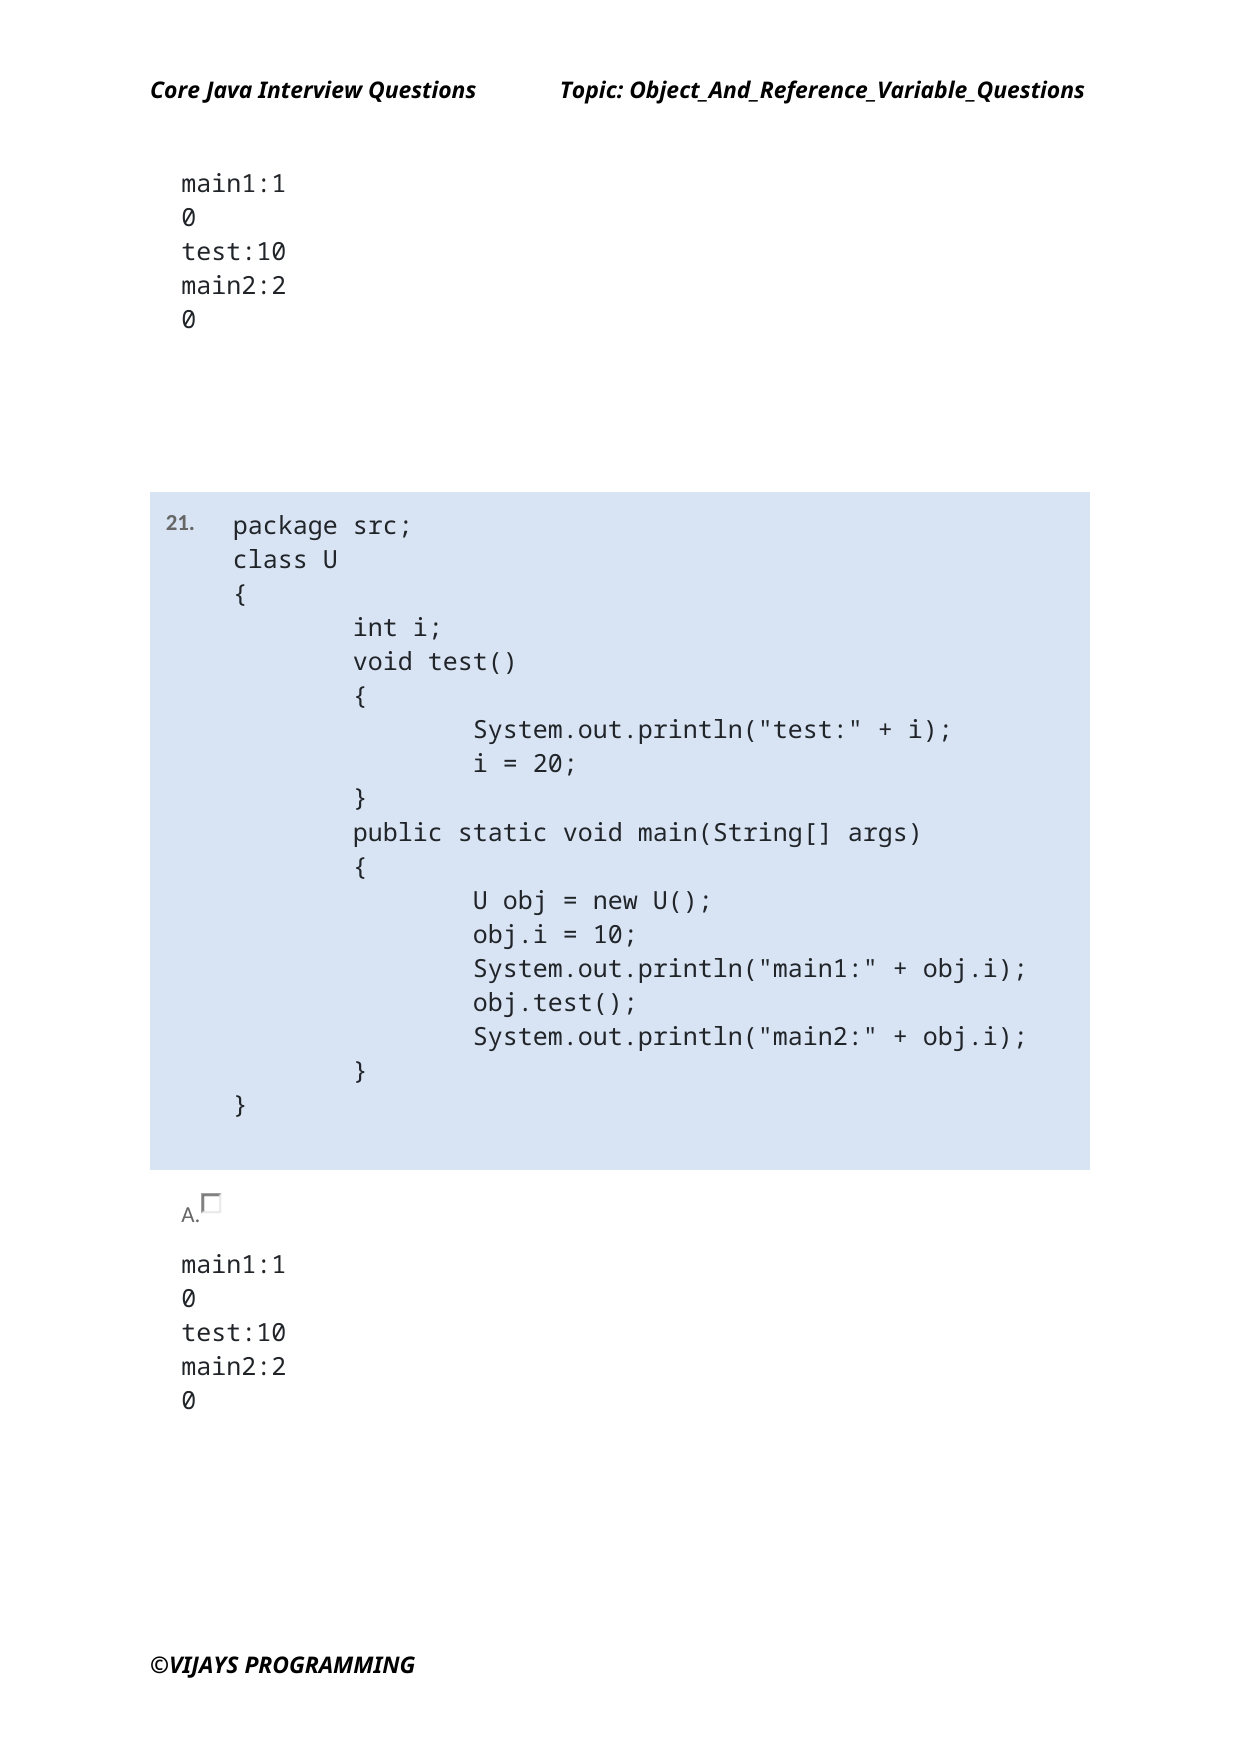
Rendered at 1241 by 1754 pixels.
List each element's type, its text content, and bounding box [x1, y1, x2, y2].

table_cell [150, 1170, 1090, 1550]
table_header main1:10 test:10 main2:20 [181, 166, 291, 336]
table_header A. main1:10 test:10 main2:20 [181, 1186, 291, 1417]
table_cell [150, 150, 1090, 492]
table_cell package src; class U { int i; void test() { System.out.println("test:" + i); i = 20; } public static void main(String[] args) { U obj = new U(); obj.i = 10; System.out.println("main1:" + obj.i); obj.test(); System.out.println("main2:" + obj.i); } } [217, 492, 1090, 1170]
table_header [181, 1441, 429, 1487]
table_header [181, 336, 291, 383]
table_header [181, 1417, 291, 1441]
table_header [181, 1488, 281, 1534]
table_header [181, 430, 358, 476]
table_header [181, 383, 429, 429]
table_cell 21. [150, 492, 217, 1170]
